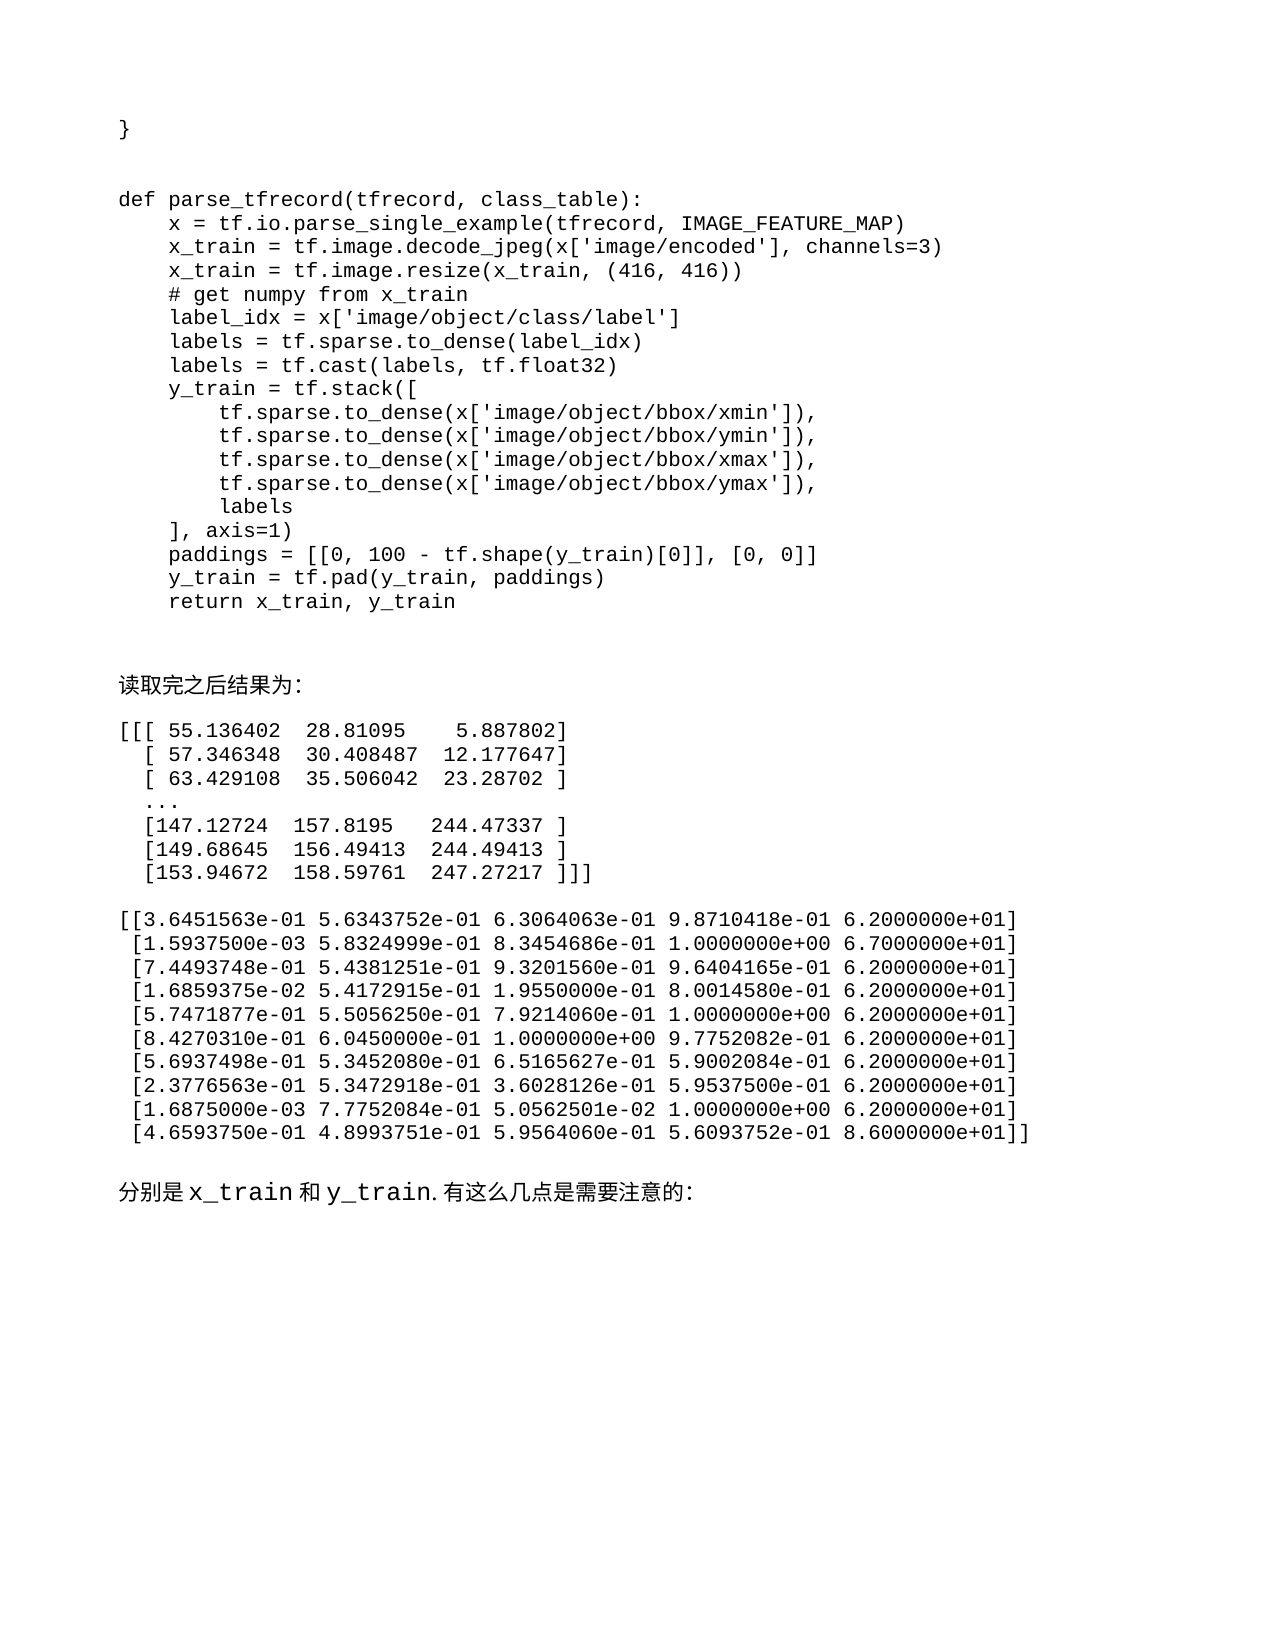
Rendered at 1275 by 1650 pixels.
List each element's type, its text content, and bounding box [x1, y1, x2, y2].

text def parse_tfrecord(tfrecord, class_table): [118, 189, 1157, 213]
text [2.3776563e-01 5.3472918e-01 3.6028126e-01 5.9537500e-01 6.2000000e+01] [118, 1075, 1157, 1099]
text label_idx = x['image/object/class/label'] [118, 307, 1157, 331]
text tf.sparse.to_dense(x['image/object/bbox/ymax']), [118, 473, 1157, 496]
text [5.6937498e-01 5.3452080e-01 6.5165627e-01 5.9002084e-01 6.2000000e+01] [118, 1051, 1157, 1075]
text } [118, 118, 1157, 142]
text [149.68645 156.49413 244.49413 ] [118, 838, 1157, 862]
text labels [118, 496, 1157, 520]
text [1.5937500e-03 5.8324999e-01 8.3454686e-01 1.0000000e+00 6.7000000e+01] [118, 933, 1157, 957]
text y_train = tf.pad(y_train, paddings) [118, 567, 1157, 591]
text [4.6593750e-01 4.8993751e-01 5.9564060e-01 5.6093752e-01 8.6000000e+01]] [118, 1122, 1157, 1146]
text [5.7471877e-01 5.5056250e-01 7.9214060e-01 1.0000000e+00 6.2000000e+01] [118, 1004, 1157, 1028]
text labels = tf.cast(labels, tf.float32) [118, 354, 1157, 378]
text x = tf.io.parse_single_example(tfrecord, IMAGE_FEATURE_MAP) [118, 213, 1157, 236]
text [8.4270310e-01 6.0450000e-01 1.0000000e+00 9.7752082e-01 6.2000000e+01] [118, 1028, 1157, 1051]
text x_train = tf.image.resize(x_train, (416, 416)) [118, 260, 1157, 284]
text tf.sparse.to_dense(x['image/object/bbox/xmax']), [118, 449, 1157, 473]
text [147.12724 157.8195 244.47337 ] [118, 815, 1157, 838]
text ... [118, 791, 1157, 815]
text y_train = tf.stack([ [118, 378, 1157, 402]
text tf.sparse.to_dense(x['image/object/bbox/ymin']), [118, 426, 1157, 449]
text [7.4493748e-01 5.4381251e-01 9.3201560e-01 9.6404165e-01 6.2000000e+01] [118, 957, 1157, 980]
text return x_train, y_train [118, 591, 1157, 615]
text [1.6875000e-03 7.7752084e-01 5.0562501e-02 1.0000000e+00 6.2000000e+01] [118, 1099, 1157, 1122]
text labels = tf.sparse.to_dense(label_idx) [118, 331, 1157, 354]
text tf.sparse.to_dense(x['image/object/bbox/xmin']), [118, 402, 1157, 426]
text paddings = [[0, 100 - tf.shape(y_train)[0]], [0, 0]] [118, 544, 1157, 567]
text 读取完之后结果为： [118, 668, 1157, 699]
text [[[ 55.136402 28.81095 5.887802] [118, 720, 1157, 744]
text x_train = tf.image.decode_jpeg(x['image/encoded'], channels=3) [118, 236, 1157, 260]
text 分别是x_train 和 y_train. 有这么几点是需要注意的： [118, 1175, 1157, 1208]
text # get numpy from x_train [118, 284, 1157, 307]
text [ 63.429108 35.506042 23.28702 ] [118, 768, 1157, 791]
text [[3.6451563e-01 5.6343752e-01 6.3064063e-01 9.8710418e-01 6.2000000e+01] [118, 909, 1157, 933]
text [153.94672 158.59761 247.27217 ]]] [118, 862, 1157, 886]
text [ 57.346348 30.408487 12.177647] [118, 744, 1157, 768]
text [1.6859375e-02 5.4172915e-01 1.9550000e-01 8.0014580e-01 6.2000000e+01] [118, 980, 1157, 1004]
text ], axis=1) [118, 520, 1157, 544]
